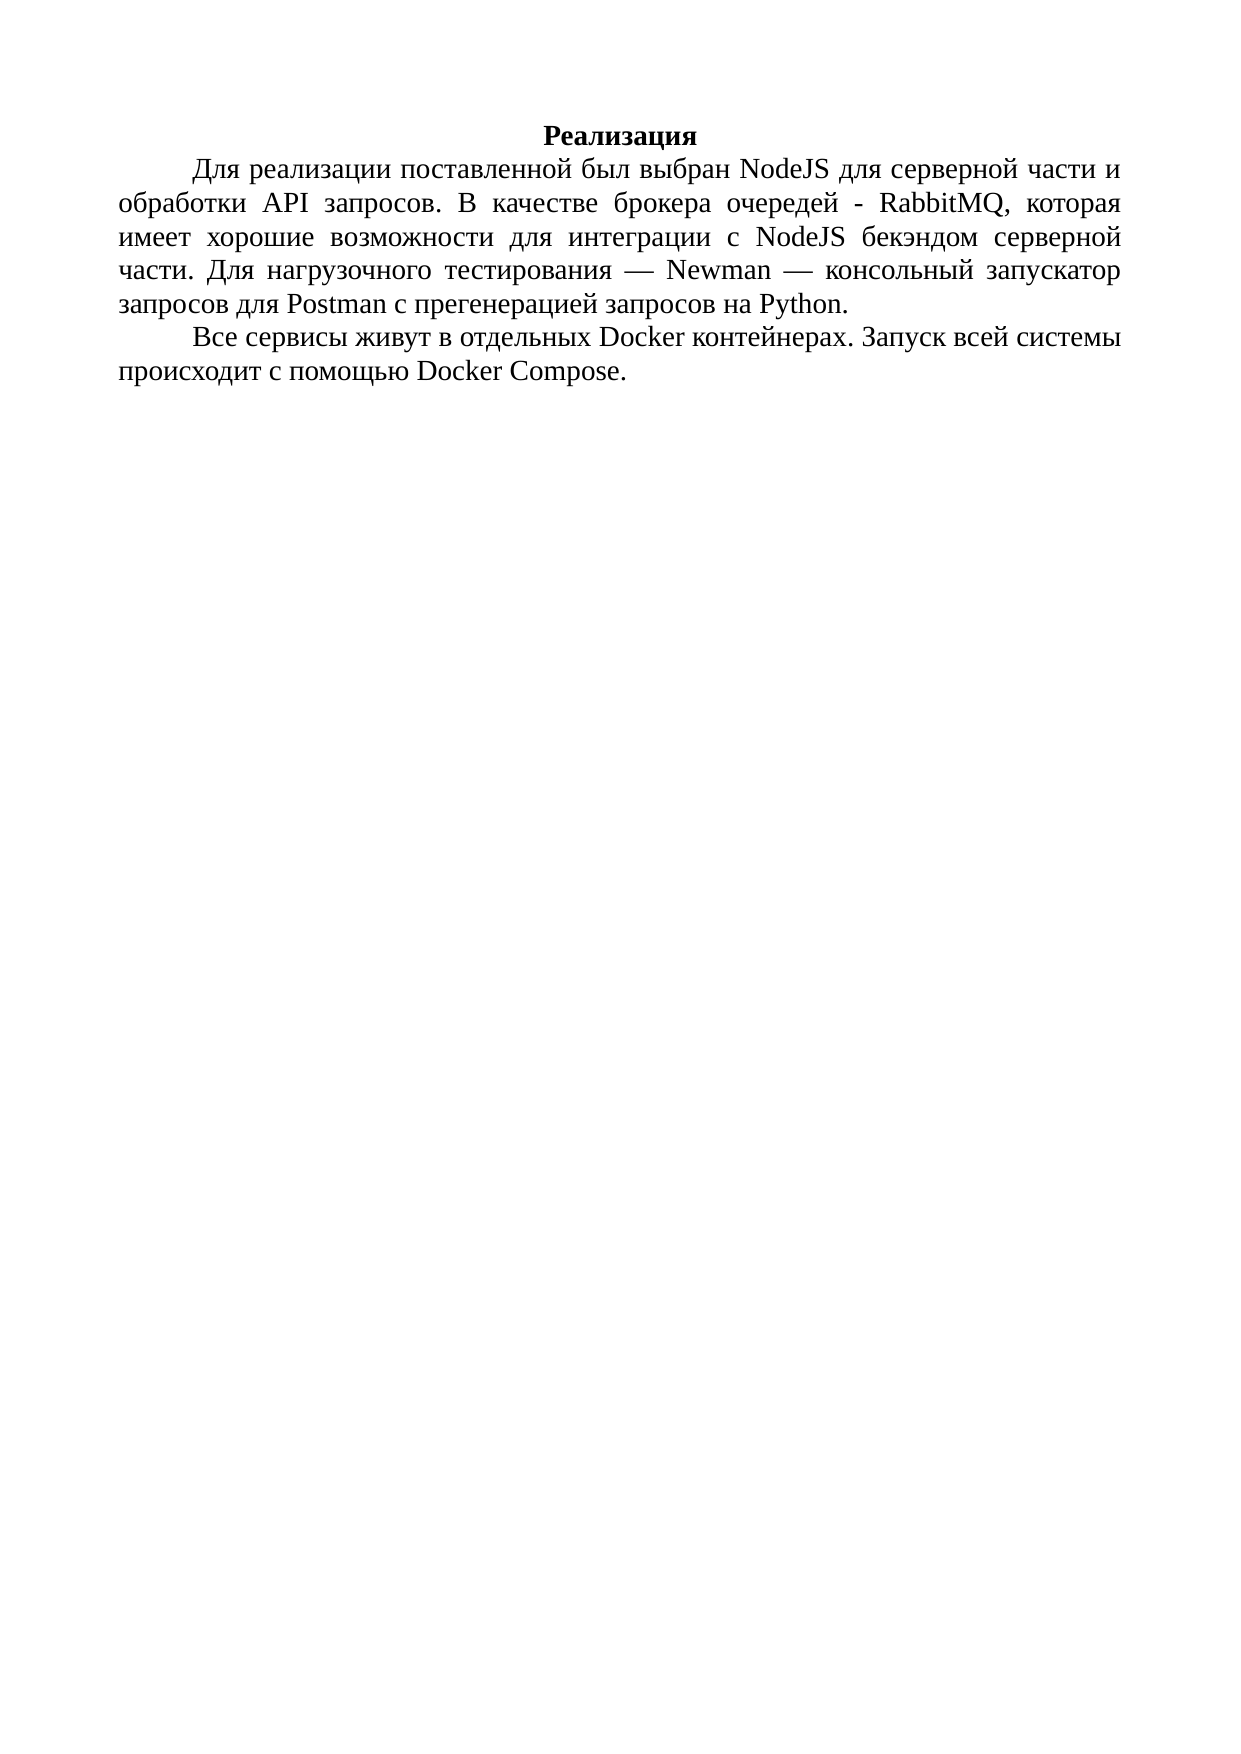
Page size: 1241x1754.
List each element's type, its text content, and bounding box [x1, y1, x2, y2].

text Реализация [118, 118, 1122, 152]
text Все сервисы живут в отдельных Docker контейнерах. Запуск всей системы происходит с помощью Docker Compose. [118, 319, 1122, 386]
text Для реализации поставленной был выбран NodeJS для серверной части и обработки API запросов. В качестве брокера очередей - RabbitMQ, которая имеет хорошие возможности для интеграции с NodeJS бекэндом серверной части. Для нагрузочного тестирования — Newman — консольный запускатор запросов для Postman с прегенерацией запросов на Python. [118, 152, 1122, 319]
